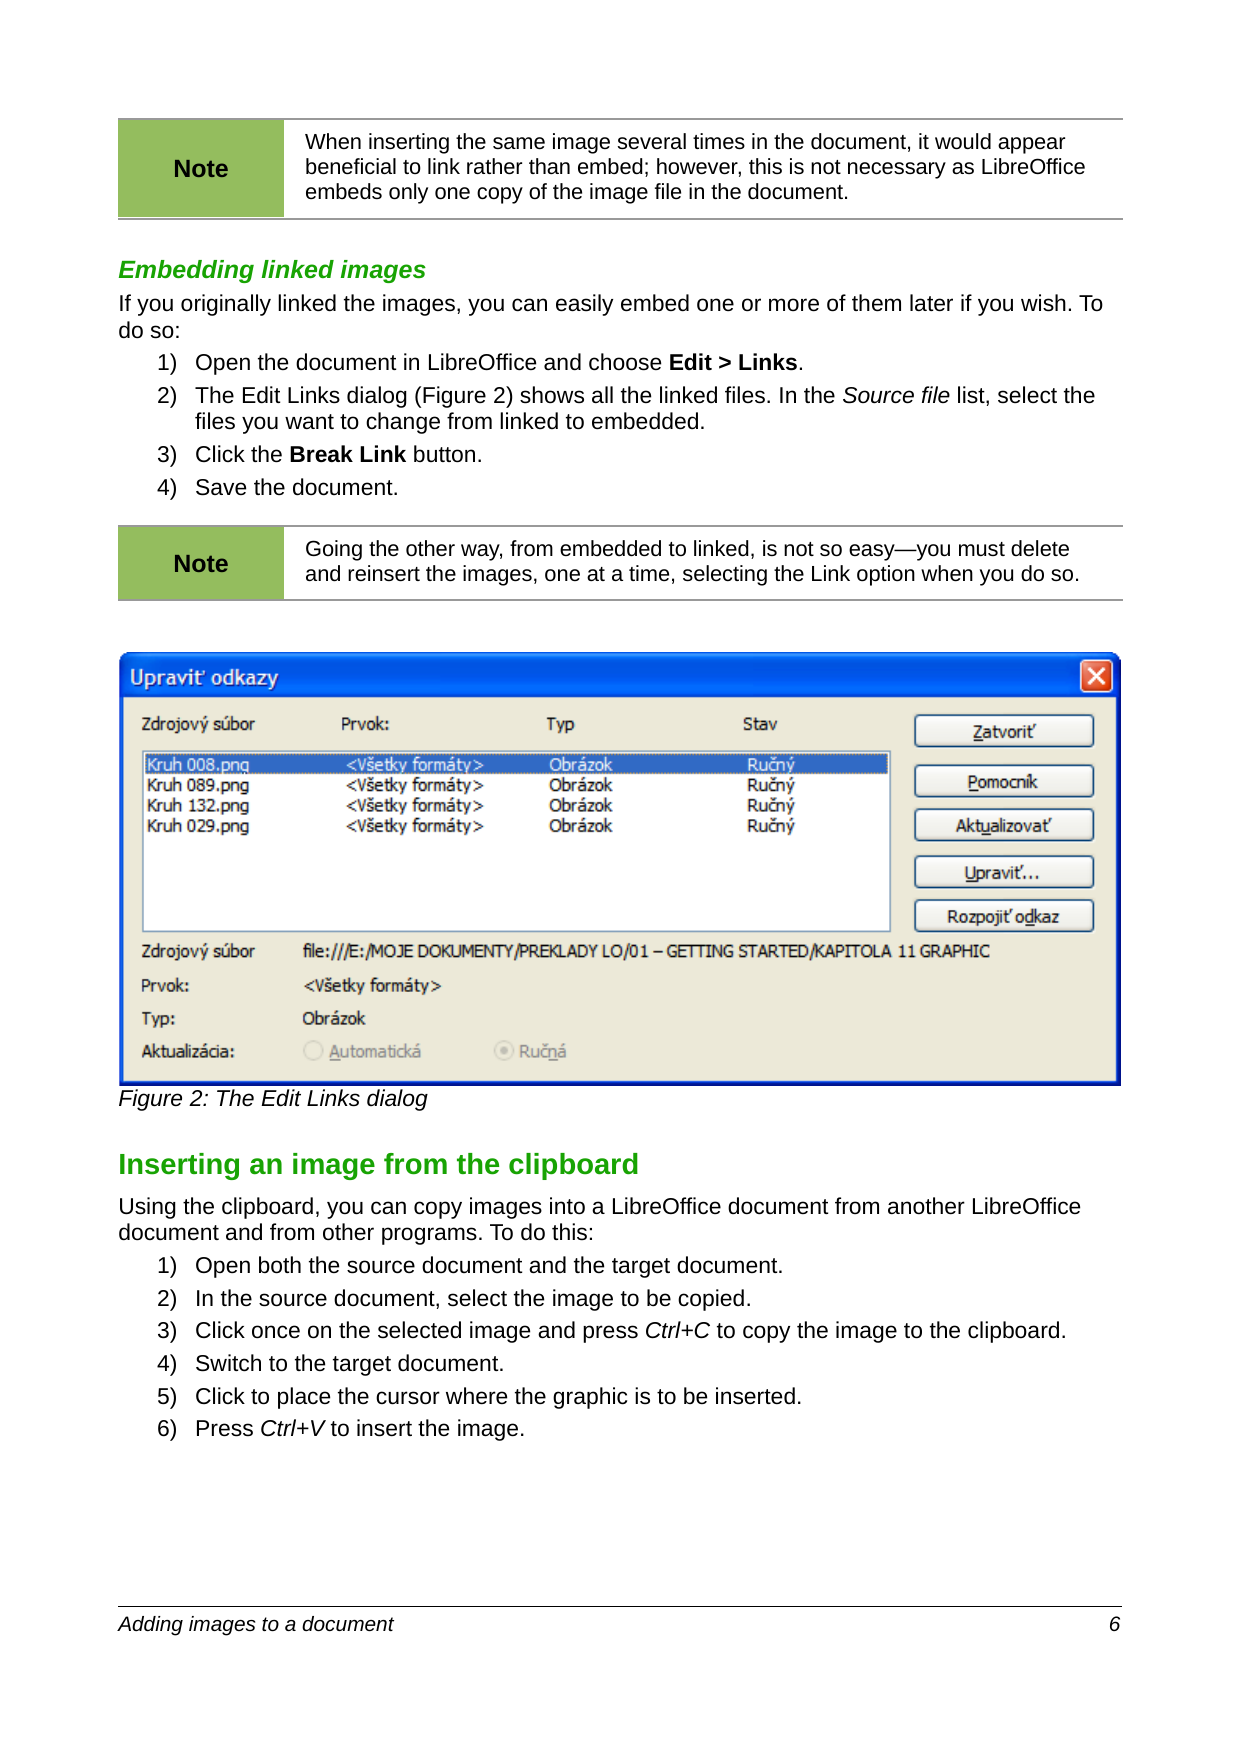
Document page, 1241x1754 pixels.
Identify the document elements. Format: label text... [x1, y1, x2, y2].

list Click once on the selected image and press Ctrl+C to copy the image to the clipboard. [177, 1317, 1122, 1344]
list Switch to the target document. [177, 1350, 1122, 1376]
list In the source document, select the image to be copied. [177, 1285, 1122, 1311]
table_header Note [118, 120, 284, 217]
picture [119, 652, 1121, 1086]
list If you originally linked the images, you can easily embed one or more of them later if you wish. To do so: [118, 290, 1122, 343]
list Open both the source document and the target document. [177, 1252, 1122, 1278]
subtitle Embedding linked images [118, 255, 1122, 284]
table_header When inserting the same image several times in the document, it would appear beneficial to link rather than embed; however, this is not necessary as LibreOffice embeds only one copy of the image file in the document. [284, 120, 1123, 217]
list Click to place the cursor where the graphic is to be inserted. [177, 1383, 1122, 1409]
list Save the document. [177, 473, 1122, 500]
list The Edit Links dialog (Figure 2) shows all the linked files. In the Source file list, select the files you want to change from linked to embedded. [177, 382, 1122, 435]
table_header Note [118, 527, 284, 599]
subtitle Inserting an image from the clipboard [118, 1147, 1122, 1181]
list Press Ctrl+V to insert the image. [177, 1415, 1122, 1442]
list Open the document in LibreOffice and choose Edit > Links. [177, 349, 1122, 376]
table_header Going the other way, from embedded to linked, is not so easy—you must delete and reinsert the images, one at a time, selecting the Link option when you do so. [284, 527, 1123, 599]
text Figure 2: The Edit Links dialog [118, 659, 1122, 1112]
list Click the Break Link button. [177, 441, 1122, 467]
list Using the clipboard, you can copy images into a LibreOffice document from another LibreOffice document and from other programs. To do this: [118, 1193, 1122, 1246]
